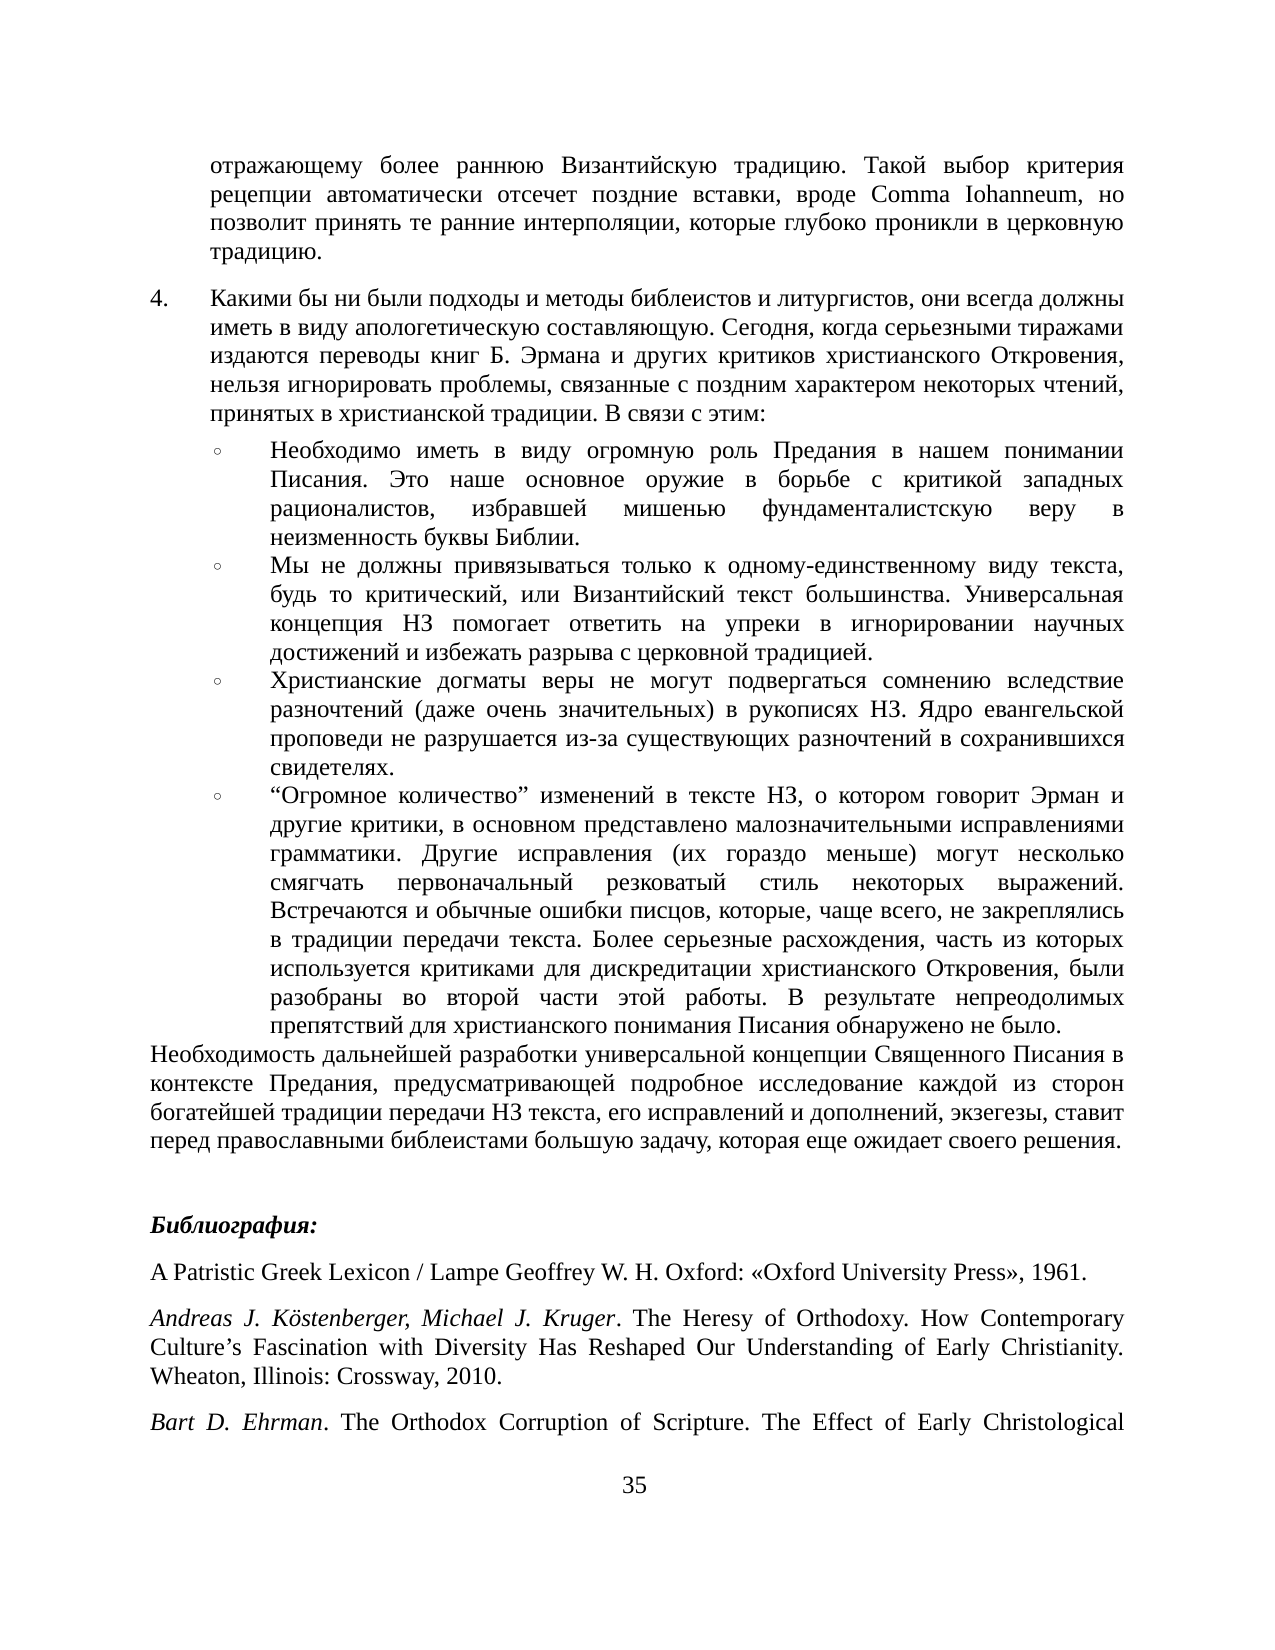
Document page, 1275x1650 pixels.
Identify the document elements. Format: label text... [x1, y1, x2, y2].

list Христианские догматы веры не могут подвергаться сомнению вследствие разночтений (даже очень значительных) в рукописях НЗ. Ядро евангельской проповеди не разрушается из-за существующих разночтений в сохранившихся свидетелях. [210, 666, 1125, 781]
list Какими бы ни были подходы и методы библеистов и литургистов, они всегда должны иметь в виду апологетическую составляющую. Сегодня, когда серьезными тиражами издаются переводы книг Б. Эрмана и других критиков христианского Откровения, нельзя игнорировать проблемы, связанные с поздним характером некоторых чтений, принятых в христианской традиции. В связи с этим: [150, 283, 1125, 427]
text Библиография: [150, 1210, 1125, 1239]
text Bart D. Ehrman. The Orthodox Corruption of Scripture. The Effect of Early Christological [150, 1407, 1125, 1436]
list отражающему более раннюю Византийскую традицию. Такой выбор критерия рецепции автоматически отсечет поздние вставки, вроде Comma Iohanneum, но позволит принять те ранние интерполяции, которые глубоко проникли в церковную традицию. [150, 150, 1125, 265]
list Мы не должны привязываться только к одному-единственному виду текста, будь то критический, или Византийский текст большинства. Универсальная концепция НЗ помогает ответить на упреки в игнорировании научных достижений и избежать разрыва с церковной традицией. [210, 551, 1125, 666]
text Andreas J. Köstenberger, Michael J. Kruger. The Heresy of Orthodoxy. How Contemporary Culture’s Fascination with Diversity Has Reshaped Our Understanding of Early Christianity. Wheaton, Illinois: Crossway, 2010. [150, 1303, 1125, 1389]
text A Patristic Greek Lexicon / Lampe Geoffrey W. H. Oxford: «Oxford University Press», 1961. [150, 1257, 1125, 1285]
list “Огромное количество” изменений в тексте НЗ, о котором говорит Эрман и другие критики, в основном представлено малозначительными исправлениями грамматики. Другие исправления (их гораздо меньше) могут несколько смягчать первоначальный резковатый стиль некоторых выражений. Встречаются и обычные ошибки писцов, которые, чаще всего, не закреплялись в традиции передачи текста. Более серьезные расхождения, часть из которых используется критиками для дискредитации христианского Откровения, были разобраны во второй части этой работы. В результате непреодолимых препятствий для христианского понимания Писания обнаружено не было. [210, 781, 1125, 1039]
text Необходимость дальнейшей разработки универсальной концепции Священного Писания в контексте Предания, предусматривающей подробное исследование каждой из сторон богатейшей традиции передачи НЗ текста, его исправлений и дополнений, экзегезы, ставит перед православными библеистами большую задачу, которая еще ожидает своего решения. [150, 1039, 1125, 1154]
list Необходимо иметь в виду огромную роль Предания в нашем понимании Писания. Это наше основное оружие в борьбе с критикой западных рационалистов, избравшей мишенью фундаменталистскую веру в неизменность буквы Библии. [210, 436, 1125, 551]
